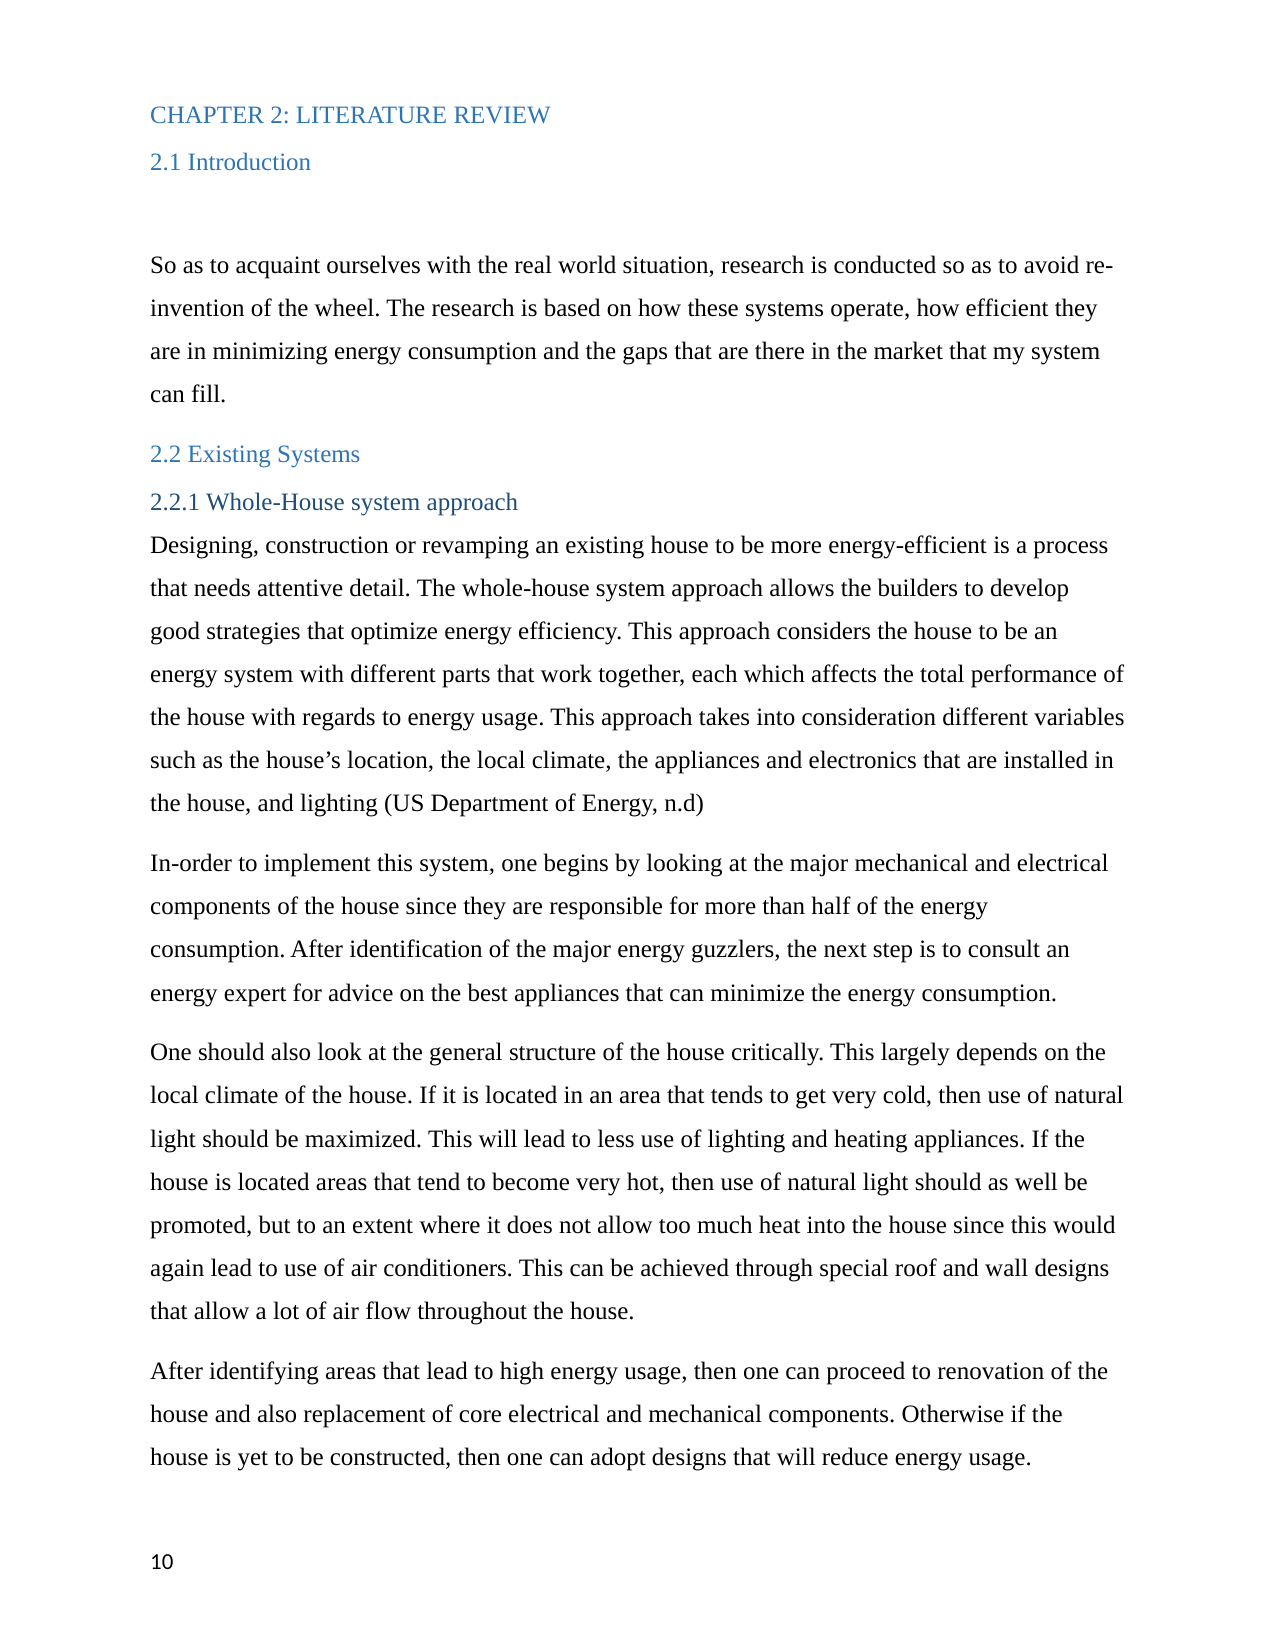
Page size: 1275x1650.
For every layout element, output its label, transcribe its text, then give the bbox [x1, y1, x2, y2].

text So as to acquaint ourselves with the real world situation, research is conducted so as to avoid re-invention of the wheel. The research is based on how these systems operate, how efficient they are in minimizing energy consumption and the gaps that are there in the market that my system can fill. [150, 250, 1125, 408]
text After identifying areas that lead to high energy usage, then one can proceed to renovation of the house and also replacement of core electrical and mechanical components. Otherwise if the house is yet to be constructed, then one can adopt designs that will reduce energy usage. [150, 1356, 1125, 1471]
subtitle 2.1 Introduction [150, 147, 1125, 176]
text In-order to implement this system, one begins by looking at the major mechanical and electrical components of the house since they are responsible for more than half of the energy consumption. After identification of the major energy guzzlers, the next step is to consult an energy expert for advice on the best appliances that can minimize the energy consumption. [150, 848, 1125, 1006]
text One should also look at the general structure of the house critically. This largely depends on the local climate of the house. If it is located in an area that tends to get very cold, then use of natural light should be maximized. This will lead to less use of lighting and heating appliances. If the house is located areas that tend to become very hot, then use of natural light should as well be promoted, but to an extent where it does not allow too much heat into the house since this would again lead to use of air conditioners. This can be achieved through special roof and wall designs that allow a lot of air flow throughout the house. [150, 1037, 1125, 1325]
subtitle 2.2.1 Whole-House system approach [150, 487, 1125, 515]
subtitle CHAPTER 2: LITERATURE REVIEW [150, 100, 1125, 129]
text Designing, construction or revamping an existing house to be more energy-efficient is a process that needs attentive detail. The whole-house system approach allows the builders to develop good strategies that optimize energy efficiency. This approach considers the house to be an energy system with different parts that work together, each which affects the total performance of the house with regards to energy usage. This approach takes into consideration different variables such as the house’s location, the local climate, the appliances and electronics that are installed in the house, and lighting (US Department of Energy, n.d) [150, 530, 1125, 817]
subtitle 2.2 Existing Systems [150, 439, 1125, 468]
